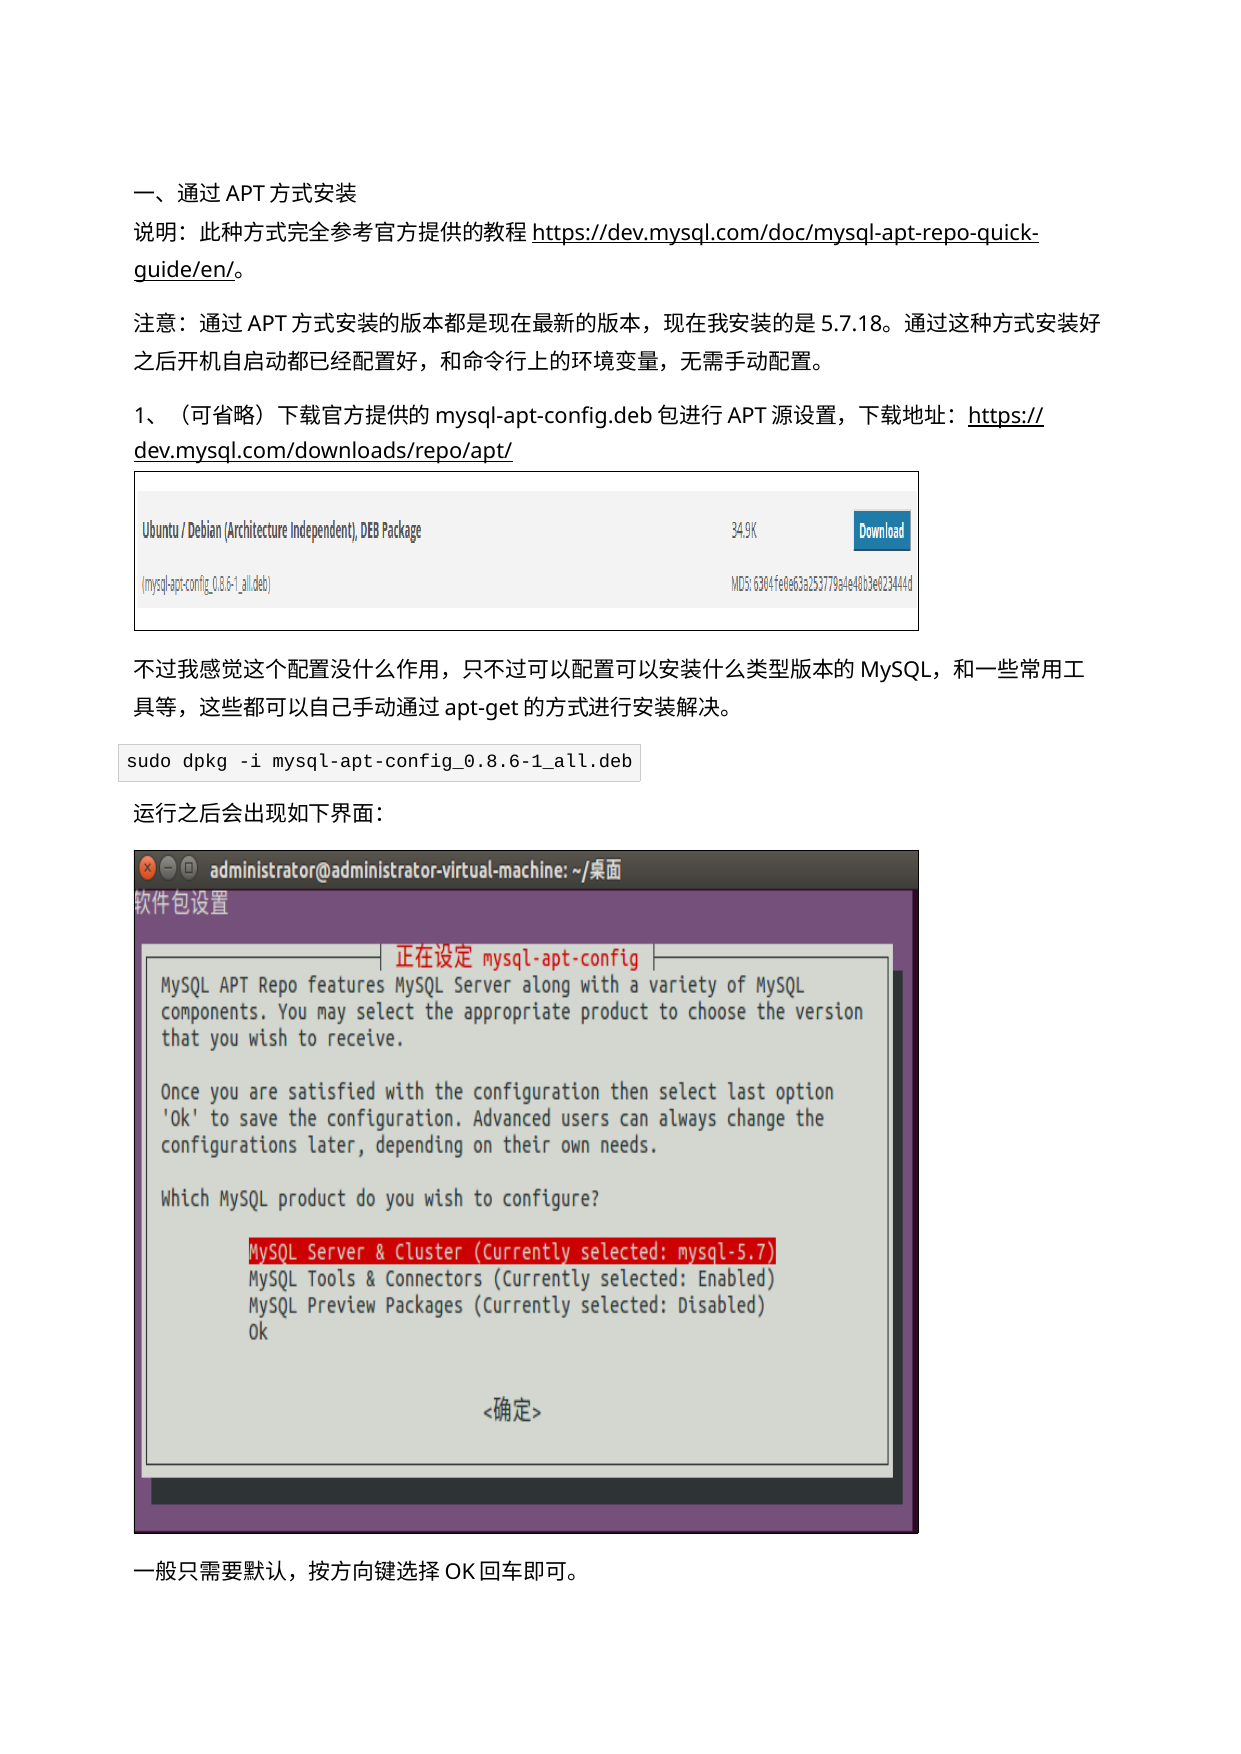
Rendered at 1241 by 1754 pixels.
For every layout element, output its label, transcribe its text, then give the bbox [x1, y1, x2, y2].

text [641, 744, 1122, 781]
text 一般只需要默认，按方向键选择OK回车即可。 [134, 1554, 1106, 1586]
text 注意：通过APT方式安装的版本都是现在最新的版本，现在我安装的是5.7.18。通过这种方式安装好之后开机自启动都已经配置好，和命令行上的环境变量，无需手动配置。 [134, 306, 1106, 376]
picture [135, 851, 918, 1533]
text 不过我感觉这个配置没什么作用，只不过可以配置可以安装什么类型版本的MySQL，和一些常用工具等，这些都可以自己手动通过apt-get的方式进行安装解决。 [134, 652, 1106, 722]
text 说明：此种方式完全参考官方提供的教程https://dev.mysql.com/doc/mysql-apt-repo-quick-guide/en/。 [134, 214, 1106, 284]
text sudo dpkg -i mysql-apt-config_0.8.6-1_all.deb [119, 745, 640, 781]
text 运行之后会出现如下界面： [134, 796, 1106, 828]
text 1、（可省略）下载官方提供的mysql-apt-config.deb包进行APT源设置，下载地址：https://dev.mysql.com/downloads/repo/apt/ [134, 398, 1106, 465]
text 一、通过APT方式安装 [134, 176, 1106, 208]
picture [135, 472, 918, 630]
